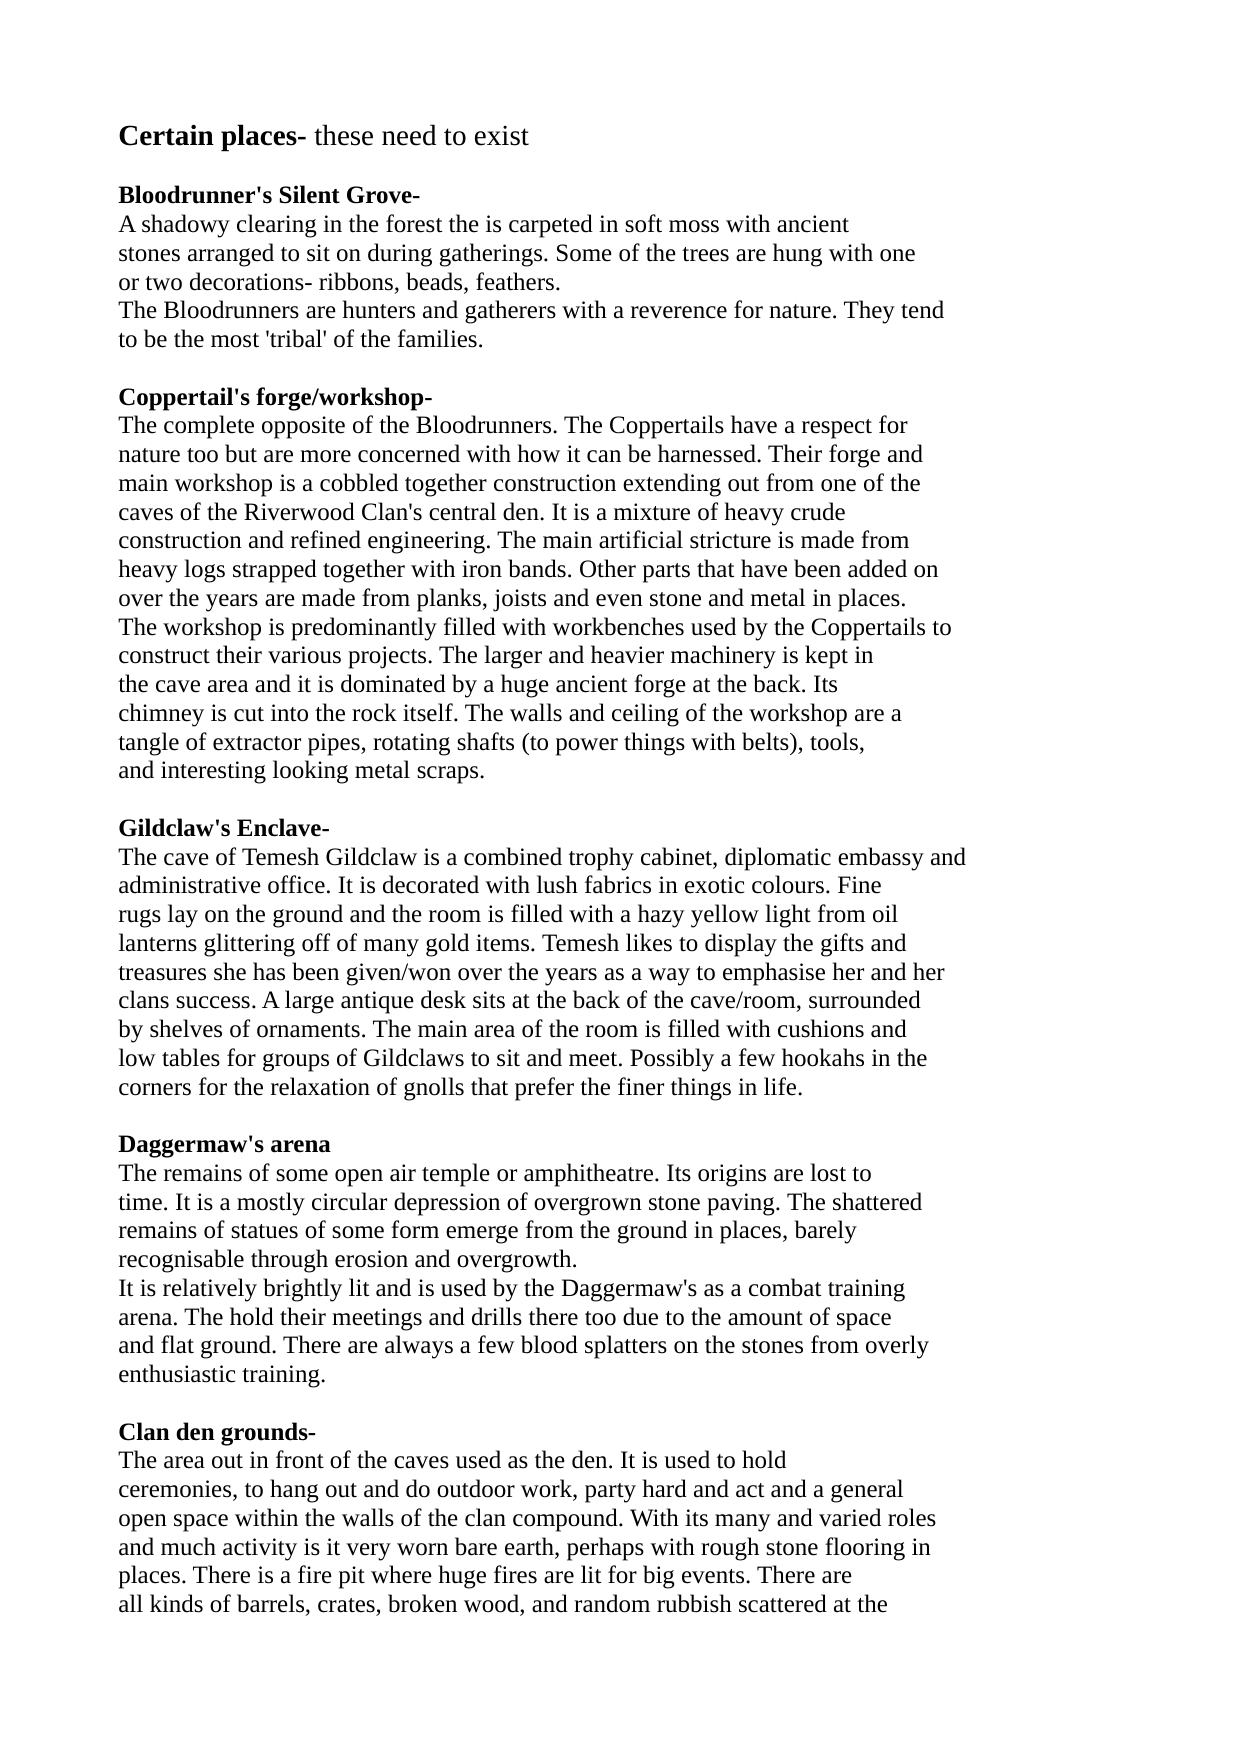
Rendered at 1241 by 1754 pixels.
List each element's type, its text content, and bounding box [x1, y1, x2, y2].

text construction and refined engineering. The main artificial stricture is made from [118, 525, 1122, 554]
text by shelves of ornaments. The main area of the room is filled with cushions and [118, 1014, 1122, 1043]
text stones arranged to sit on during gatherings. Some of the trees are hung with one [118, 238, 1122, 267]
text Bloodrunner's Silent Grove- [118, 180, 1122, 209]
text remains of statues of some form emerge from the ground in places, barely [118, 1215, 1122, 1244]
text recognisable through erosion and overgrowth. [118, 1244, 1122, 1273]
text the cave area and it is dominated by a huge ancient forge at the back. Its [118, 669, 1122, 698]
text and interesting looking metal scraps. [118, 755, 1122, 784]
text rugs lay on the ground and the room is filled with a hazy yellow light from oil [118, 899, 1122, 928]
text over the years are made from planks, joists and even stone and metal in places. [118, 583, 1122, 612]
text Gildclaw's Enclave- [118, 813, 1122, 842]
text to be the most 'tribal' of the families. [118, 324, 1122, 353]
text The Bloodrunners are hunters and gatherers with a reverence for nature. They tend [118, 295, 1122, 324]
text tangle of extractor pipes, rotating shafts (to power things with belts), tools, [118, 727, 1122, 755]
text treasures she has been given/won over the years as a way to emphasise her and her [118, 957, 1122, 985]
text main workshop is a cobbled together construction extending out from one of the [118, 468, 1122, 497]
text heavy logs strapped together with iron bands. Other parts that have been added on [118, 554, 1122, 583]
text Coppertail's forge/workshop- [118, 382, 1122, 410]
text chimney is cut into the rock itself. The walls and ceiling of the workshop are a [118, 698, 1122, 727]
text The remains of some open air temple or amphitheatre. Its origins are lost to [118, 1158, 1122, 1187]
text administrative office. It is decorated with lush fabrics in exotic colours. Fine [118, 870, 1122, 899]
text arena. The hold their meetings and drills there too due to the amount of space [118, 1302, 1122, 1330]
text Clan den grounds- [118, 1417, 1122, 1445]
text The complete opposite of the Bloodrunners. The Coppertails have a respect for [118, 410, 1122, 439]
text caves of the Riverwood Clan's central den. It is a mixture of heavy crude [118, 497, 1122, 525]
text ceremonies, to hang out and do outdoor work, party hard and act and a general [118, 1474, 1122, 1503]
text The cave of Temesh Gildclaw is a combined trophy cabinet, diplomatic embassy and [118, 842, 1122, 870]
text all kinds of barrels, crates, broken wood, and random rubbish scattered at the [118, 1589, 1122, 1618]
text time. It is a mostly circular depression of overgrown stone paving. The shattered [118, 1187, 1122, 1215]
text or two decorations- ribbons, beads, feathers. [118, 267, 1122, 295]
text corners for the relaxation of gnolls that prefer the finer things in life. [118, 1072, 1122, 1100]
text open space within the walls of the clan compound. With its many and varied roles [118, 1503, 1122, 1532]
text and much activity is it very worn bare earth, perhaps with rough stone flooring in [118, 1532, 1122, 1560]
text clans success. A large antique desk sits at the back of the cave/room, surrounded [118, 985, 1122, 1014]
text and flat ground. There are always a few blood splatters on the stones from overly [118, 1330, 1122, 1359]
text The area out in front of the caves used as the den. It is used to hold [118, 1445, 1122, 1474]
text construct their various projects. The larger and heavier machinery is kept in [118, 640, 1122, 669]
text nature too but are more concerned with how it can be harnessed. Their forge and [118, 439, 1122, 468]
text lanterns glittering off of many gold items. Temesh likes to display the gifts and [118, 928, 1122, 957]
text places. There is a fire pit where huge fires are lit for big events. There are [118, 1560, 1122, 1589]
text It is relatively brightly lit and is used by the Daggermaw's as a combat training [118, 1273, 1122, 1302]
text low tables for groups of Gildclaws to sit and meet. Possibly a few hookahs in the [118, 1043, 1122, 1072]
text A shadowy clearing in the forest the is carpeted in soft moss with ancient [118, 209, 1122, 238]
text Certain places- these need to exist [118, 118, 1122, 152]
text enthusiastic training. [118, 1359, 1122, 1388]
text The workshop is predominantly filled with workbenches used by the Coppertails to [118, 612, 1122, 640]
text Daggermaw's arena [118, 1129, 1122, 1158]
